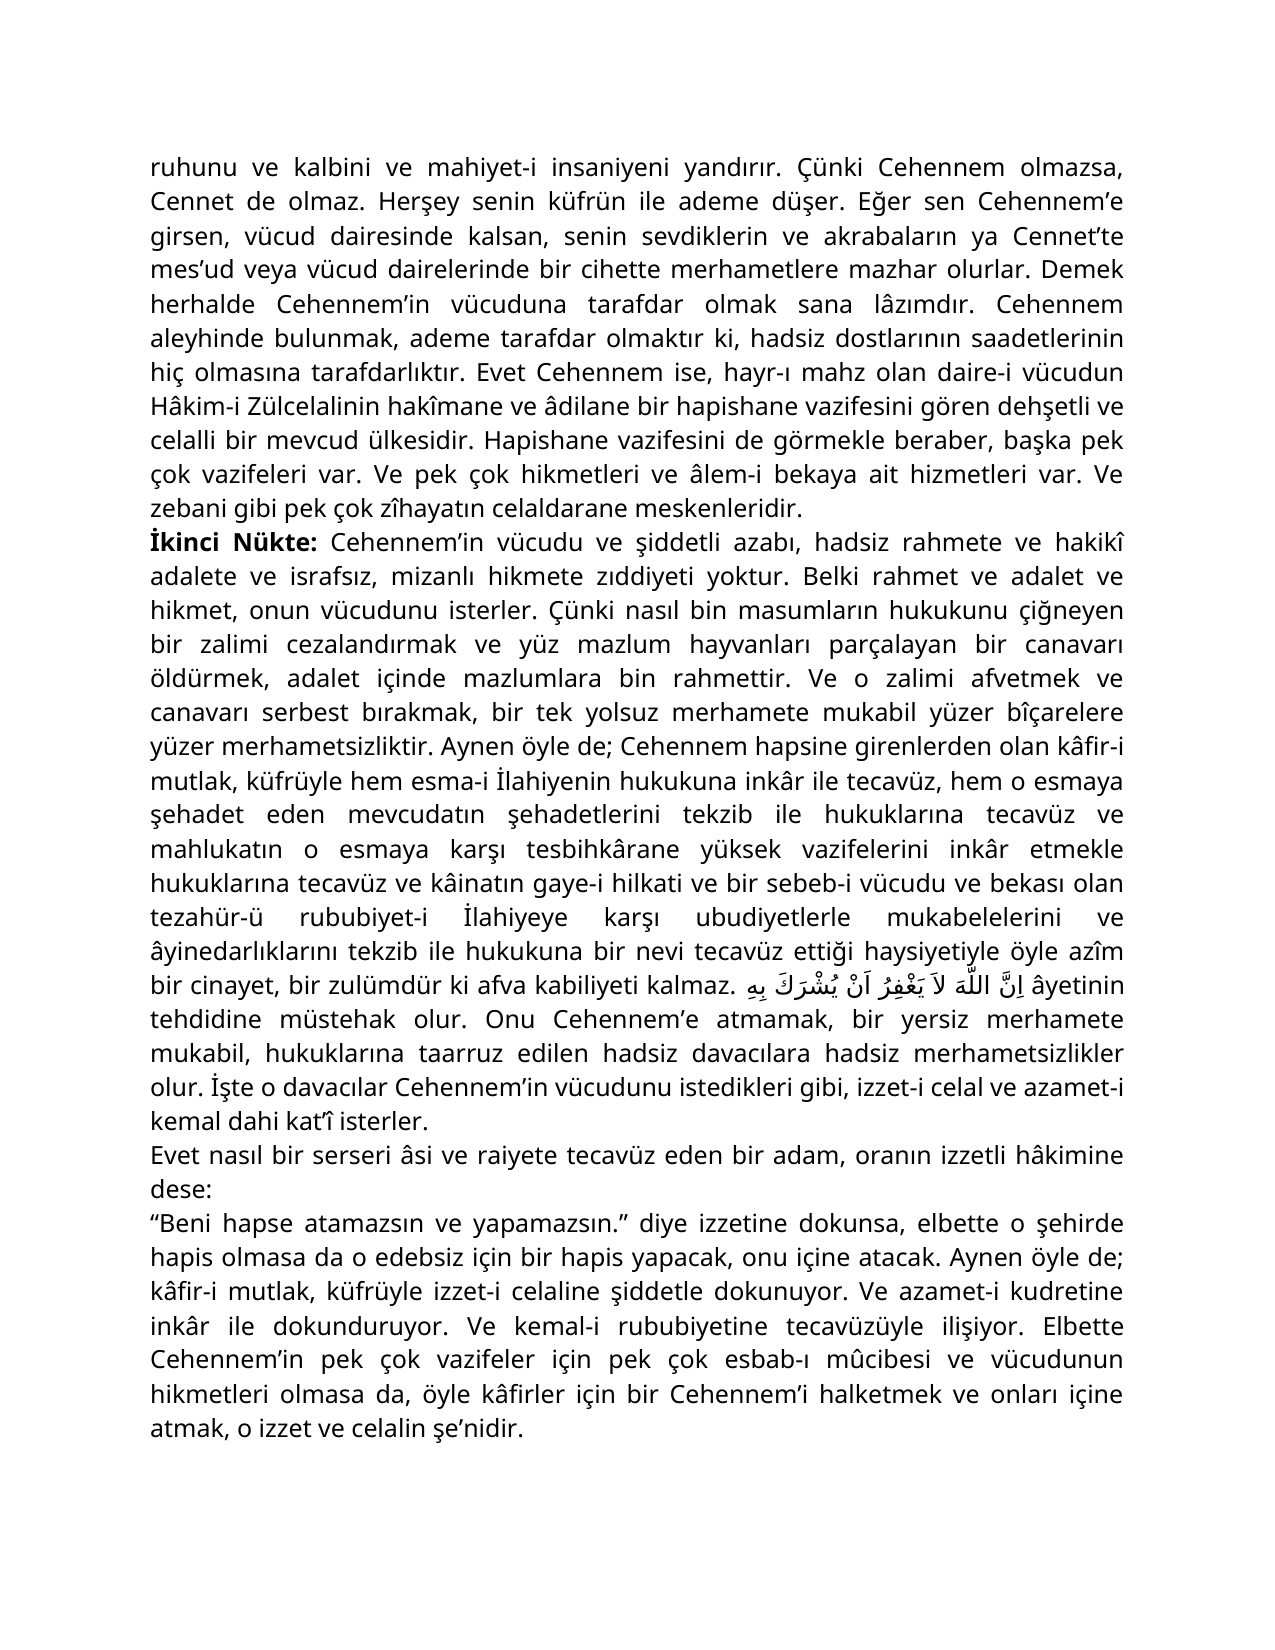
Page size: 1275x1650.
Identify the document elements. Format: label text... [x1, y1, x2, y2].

text ruhunu ve kalbini ve mahiyet-i insaniyeni yandırır. Çünki Cehennem olmazsa, Cennet de olmaz. Herşey senin küfrün ile ademe düşer. Eğer sen Cehennem’e girsen, vücud dairesinde kalsan, senin sevdiklerin ve akrabaların ya Cennet’te mes’ud veya vücud dairelerinde bir cihette merhametlere mazhar olurlar. Demek herhalde Cehennem’in vücuduna tarafdar olmak sana lâzımdır. Cehennem aleyhinde bulunmak, ademe tarafdar olmaktır ki, hadsiz dostlarının saadetlerinin hiç olmasına tarafdarlıktır. Evet Cehennem ise, hayr-ı mahz olan daire-i vücudun Hâkim-i Zülcelalinin hakîmane ve âdilane bir hapishane vazifesini gören dehşetli ve celalli bir mevcud ülkesidir. Hapishane vazifesini de görmekle beraber, başka pek çok vazifeleri var. Ve pek çok hikmetleri ve âlem-i bekaya ait hizmetleri var. Ve zebani gibi pek çok zîhayatın celaldarane meskenleridir. [150, 150, 1125, 525]
text “Beni hapse atamazsın ve yapamazsın.” diye izzetine dokunsa, elbette o şehirde hapis olmasa da o edebsiz için bir hapis yapacak, onu içine atacak. Aynen öyle de; kâfir-i mutlak, küfrüyle izzet-i celaline şiddetle dokunuyor. Ve azamet-i kudretine inkâr ile dokunduruyor. Ve kemal-i rububiyetine tecavüzüyle ilişiyor. Elbette Cehennem’in pek çok vazifeler için pek çok esbab-ı mûcibesi ve vücudunun hikmetleri olmasa da, öyle kâfirler için bir Cehennem’i halketmek ve onları içine atmak, o izzet ve celalin şe’nidir. [150, 1206, 1125, 1444]
text Evet nasıl bir serseri âsi ve raiyete tecavüz eden bir adam, oranın izzetli hâkimine dese: [150, 1138, 1125, 1206]
text İkinci Nükte: Cehennem’in vücudu ve şiddetli azabı, hadsiz rahmete ve hakikî adalete ve israfsız, mizanlı hikmete zıddiyeti yoktur. Belki rahmet ve adalet ve hikmet, onun vücudunu isterler. Çünki nasıl bin masumların hukukunu çiğneyen bir zalimi cezalandırmak ve yüz mazlum hayvanları parçalayan bir canavarı öldürmek, adalet içinde mazlumlara bin rahmettir. Ve o zalimi afvetmek ve canavarı serbest bırakmak, bir tek yolsuz merhamete mukabil yüzer bîçarelere yüzer merhametsizliktir. Aynen öyle de; Cehennem hapsine girenlerden olan kâfir-i mutlak, küfrüyle hem esma-i İlahiyenin hukukuna inkâr ile tecavüz, hem o esmaya şehadet eden mevcudatın şehadetlerini tekzib ile hukuklarına tecavüz ve mahlukatın o esmaya karşı tesbihkârane yüksek vazifelerini inkâr etmekle hukuklarına tecavüz ve kâinatın gaye-i hilkati ve bir sebeb-i vücudu ve bekası olan tezahür-ü rububiyet-i İlahiyeye karşı ubudiyetlerle mukabelelerini ve âyinedarlıklarını tekzib ile hukukuna bir nevi tecavüz ettiği haysiyetiyle öyle azîm bir cinayet, bir zulümdür ki afva kabiliyeti kalmaz. اِنَّ اللّهَ لاَ يَغْفِرُ اَنْ يُشْرَكَ بِهِ âyetinin tehdidine müstehak olur. Onu Cehennem’e atmamak, bir yersiz merhamete mukabil, hukuklarına taarruz edilen hadsiz davacılara hadsiz merhametsizlikler olur. İşte o davacılar Cehennem’in vücudunu istedikleri gibi, izzet-i celal ve azamet-i kemal dahi kat’î isterler. [150, 525, 1125, 1138]
